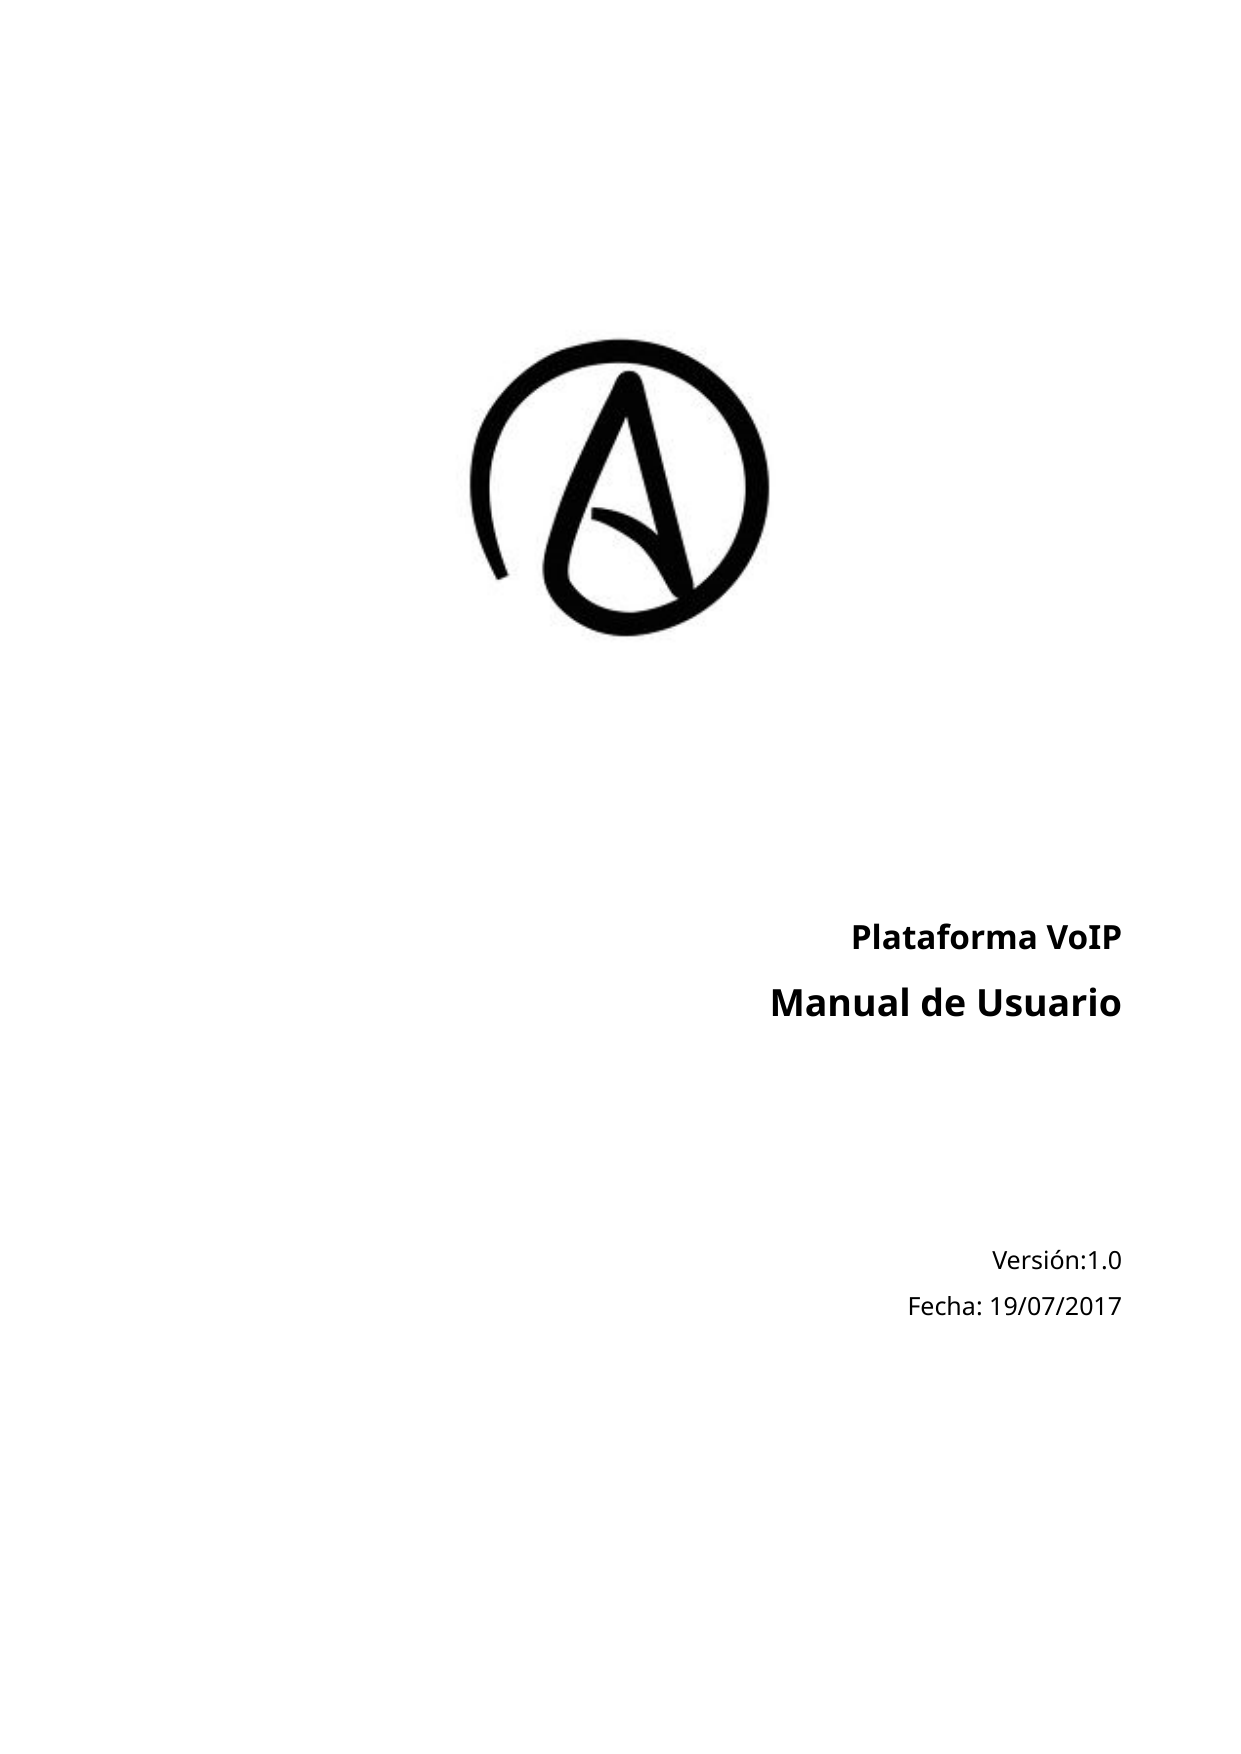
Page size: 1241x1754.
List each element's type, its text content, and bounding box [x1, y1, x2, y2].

text Plataforma VoIP [118, 913, 1122, 959]
text Fecha: 19/07/2017 [118, 1289, 1122, 1323]
text Versión:1.0 [118, 1242, 1122, 1276]
text Manual de Usuario [118, 977, 1122, 1028]
